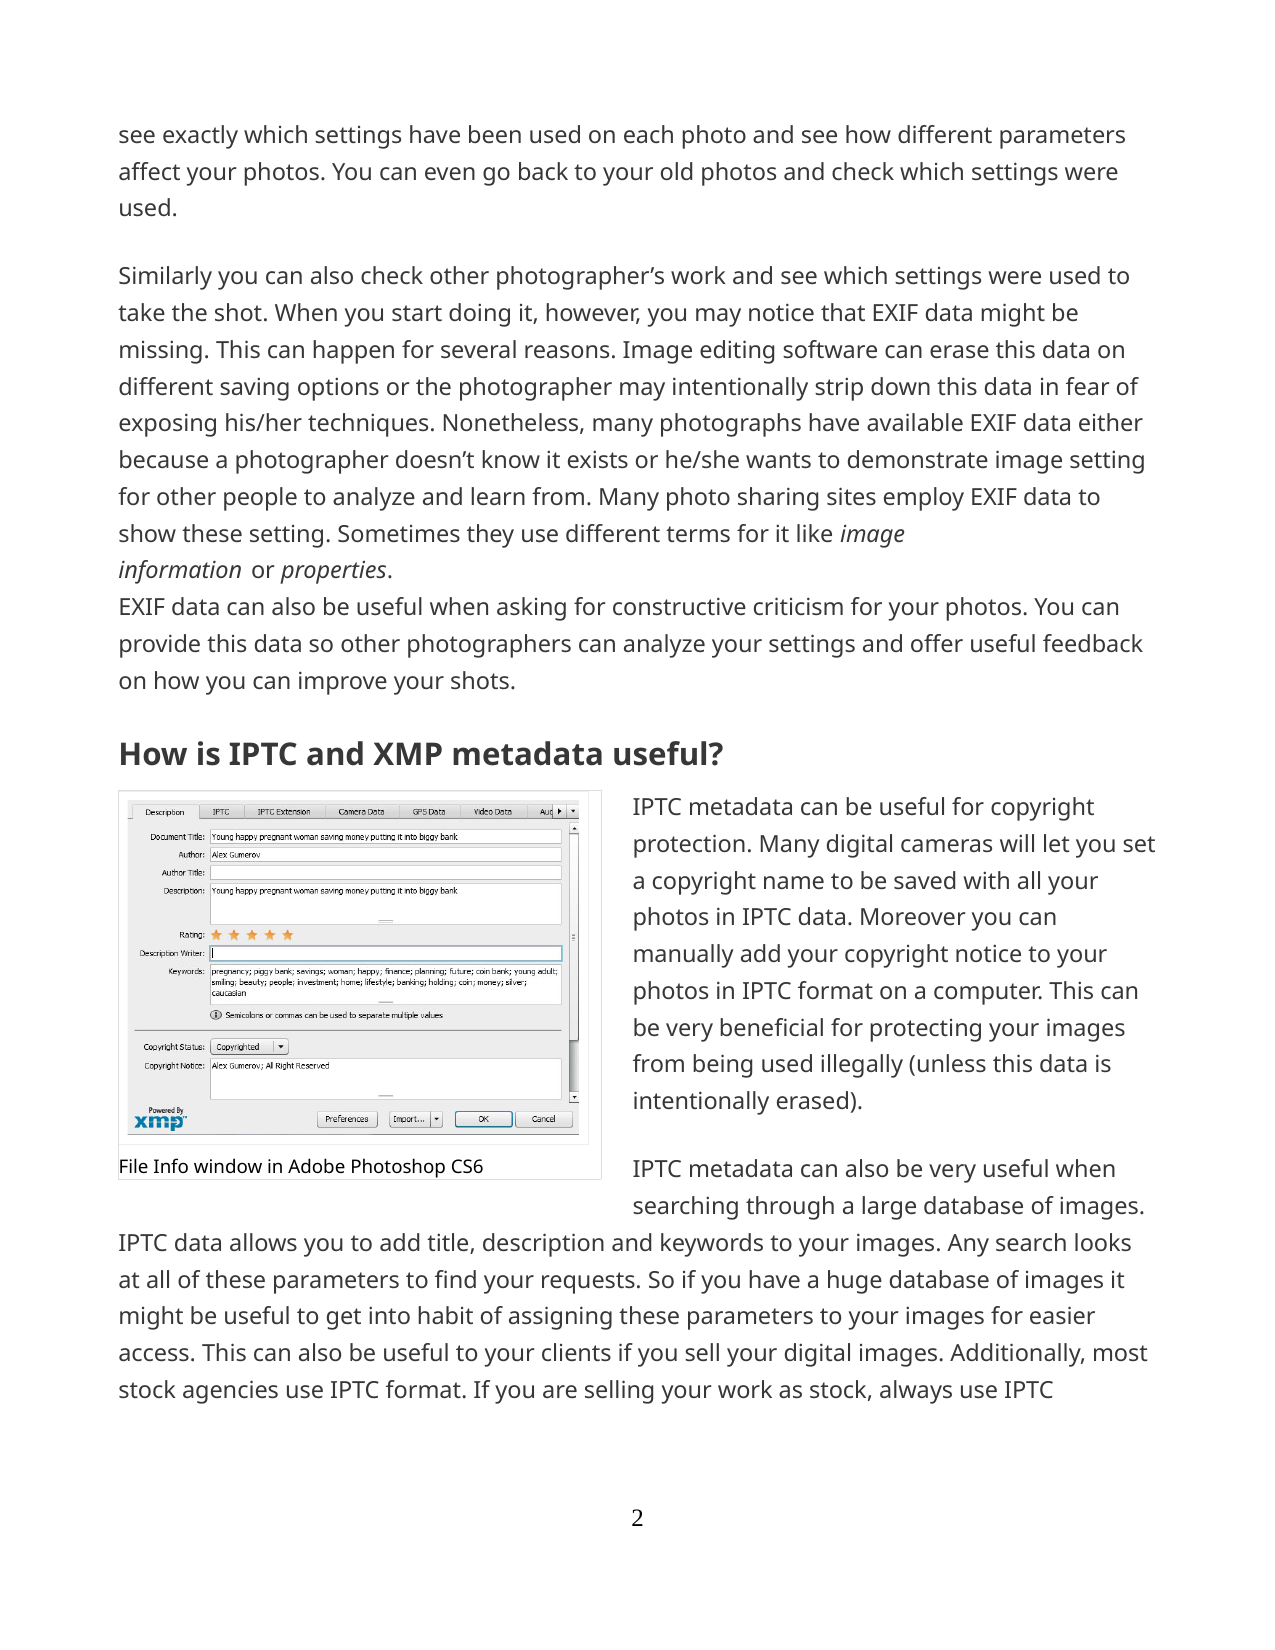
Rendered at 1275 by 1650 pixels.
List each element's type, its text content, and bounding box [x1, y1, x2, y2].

text IPTC metadata can be useful for copyright protection. Many digital cameras will let you set a copyright name to be saved with all your photos in IPTC data. Moreover you can manually add your copyright notice to your photos in IPTC format on a computer. This can be very beneficial for protecting your images from being used illegally (unless this data is intentionally erased). [602, 790, 1157, 1117]
picture [127, 800, 579, 1135]
text Similarly you can also check other photographer’s work and see which settings were used to take the shot. When you start doing it, however, you may notice that EXIF data might be missing. This can happen for several reasons. Image editing software can erase this data on different saving options or the photographer may intentionally strip down this data in fear of exposing his/her techniques. Nonetheless, many photographs have available EXIF data either because a photographer doesn’t know it exists or he/she wants to demonstrate image setting for other people to analyze and learn from. Many photo sharing sites employ EXIF data to show these setting. Sometimes they use different terms for it like image information or properties. [118, 260, 1157, 586]
text IPTC metadata can also be very useful when searching through a large database of images. IPTC data allows you to add title, description and keywords to your images. Any search looks at all of these parameters to find your requests. So if you have a huge database of images it might be useful to get into habit of assigning these parameters to your images for easier access. This can also be useful to your clients if you sell your digital images. Additionally, most stock agencies use IPTC format. If you are selling your work as stock, always use IPTC [118, 1153, 1157, 1405]
text see exactly which settings have been used on each photo and see how different parameters affect your photos. You can even go back to your old photos and check which settings were used. [118, 118, 1157, 224]
text EXIF data can also be useful when asking for constructive criticism for your photos. You can provide this data so other photographers can analyze your settings and offer useful feedback on how you can improve your shots. [118, 591, 1157, 696]
text File Info window in Adobe Photoshop CS6 [119, 1148, 601, 1179]
text [119, 791, 601, 1148]
subtitle How is IPTC and XMP metadata useful? [118, 732, 1157, 775]
